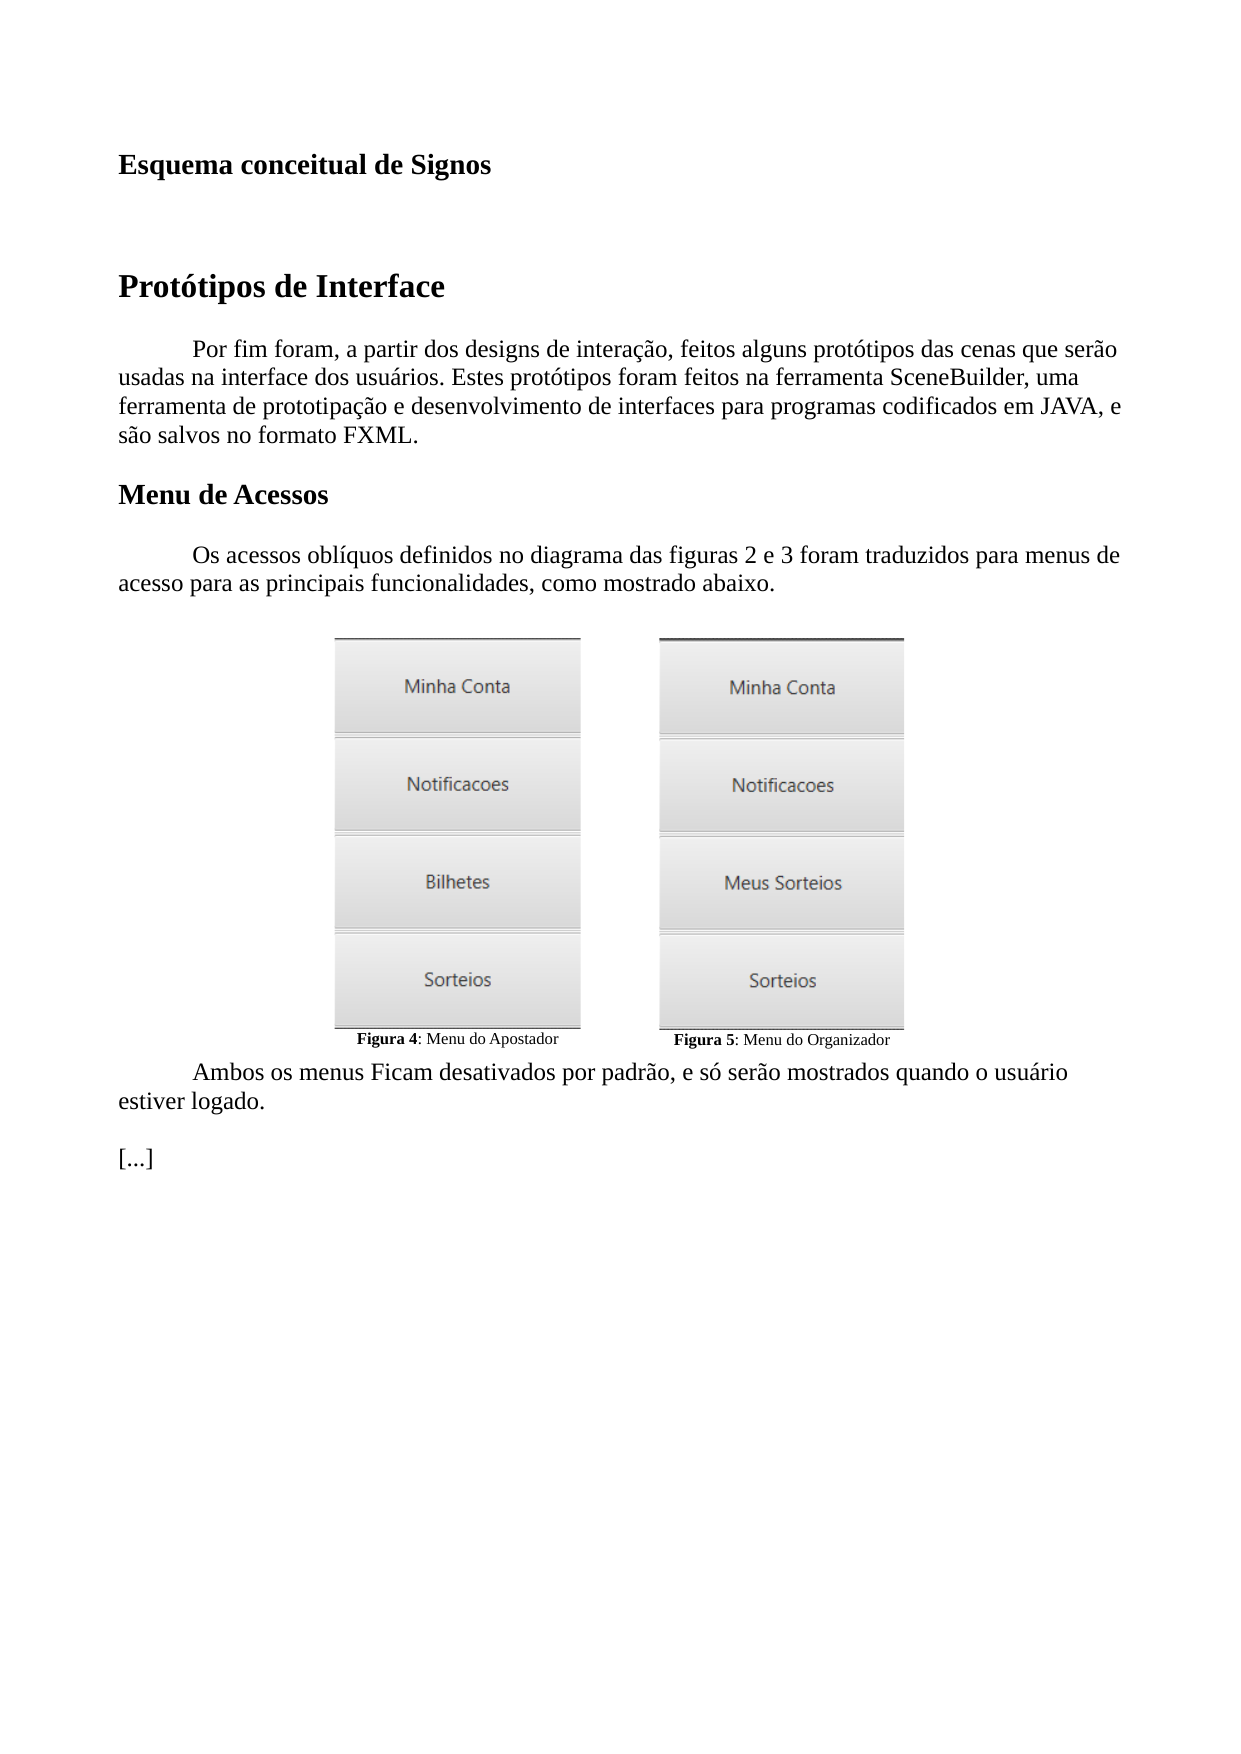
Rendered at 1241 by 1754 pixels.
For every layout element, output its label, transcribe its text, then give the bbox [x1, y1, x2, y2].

text Figura 5: Menu do Organizador [659, 1030, 904, 1049]
text Menu de Acessos [118, 477, 1122, 511]
text Os acessos oblíquos definidos no diagrama das figuras 2 e 3 foram traduzidos para menus de acesso para as principais funcionalidades, como mostrado abaixo. [118, 540, 1122, 597]
text Ambos os menus Ficam desativados por padrão, e só serão mostrados quando o usuário estiver logado. [118, 1057, 1122, 1115]
text [...] [118, 1143, 1122, 1172]
picture [334, 638, 581, 1029]
text Esquema conceitual de Signos [118, 147, 1122, 180]
text Protótipos de Interface [118, 267, 1122, 305]
picture [659, 638, 905, 1030]
text Figura 4: Menu do Apostador [334, 1029, 581, 1048]
text Por fim foram, a partir dos designs de interação, feitos alguns protótipos das cenas que serão usadas na interface dos usuários. Estes protótipos foram feitos na ferramenta SceneBuilder, uma ferramenta de prototipação e desenvolvimento de interfaces para programas codificados em JAVA, e são salvos no formato FXML. [118, 334, 1122, 449]
